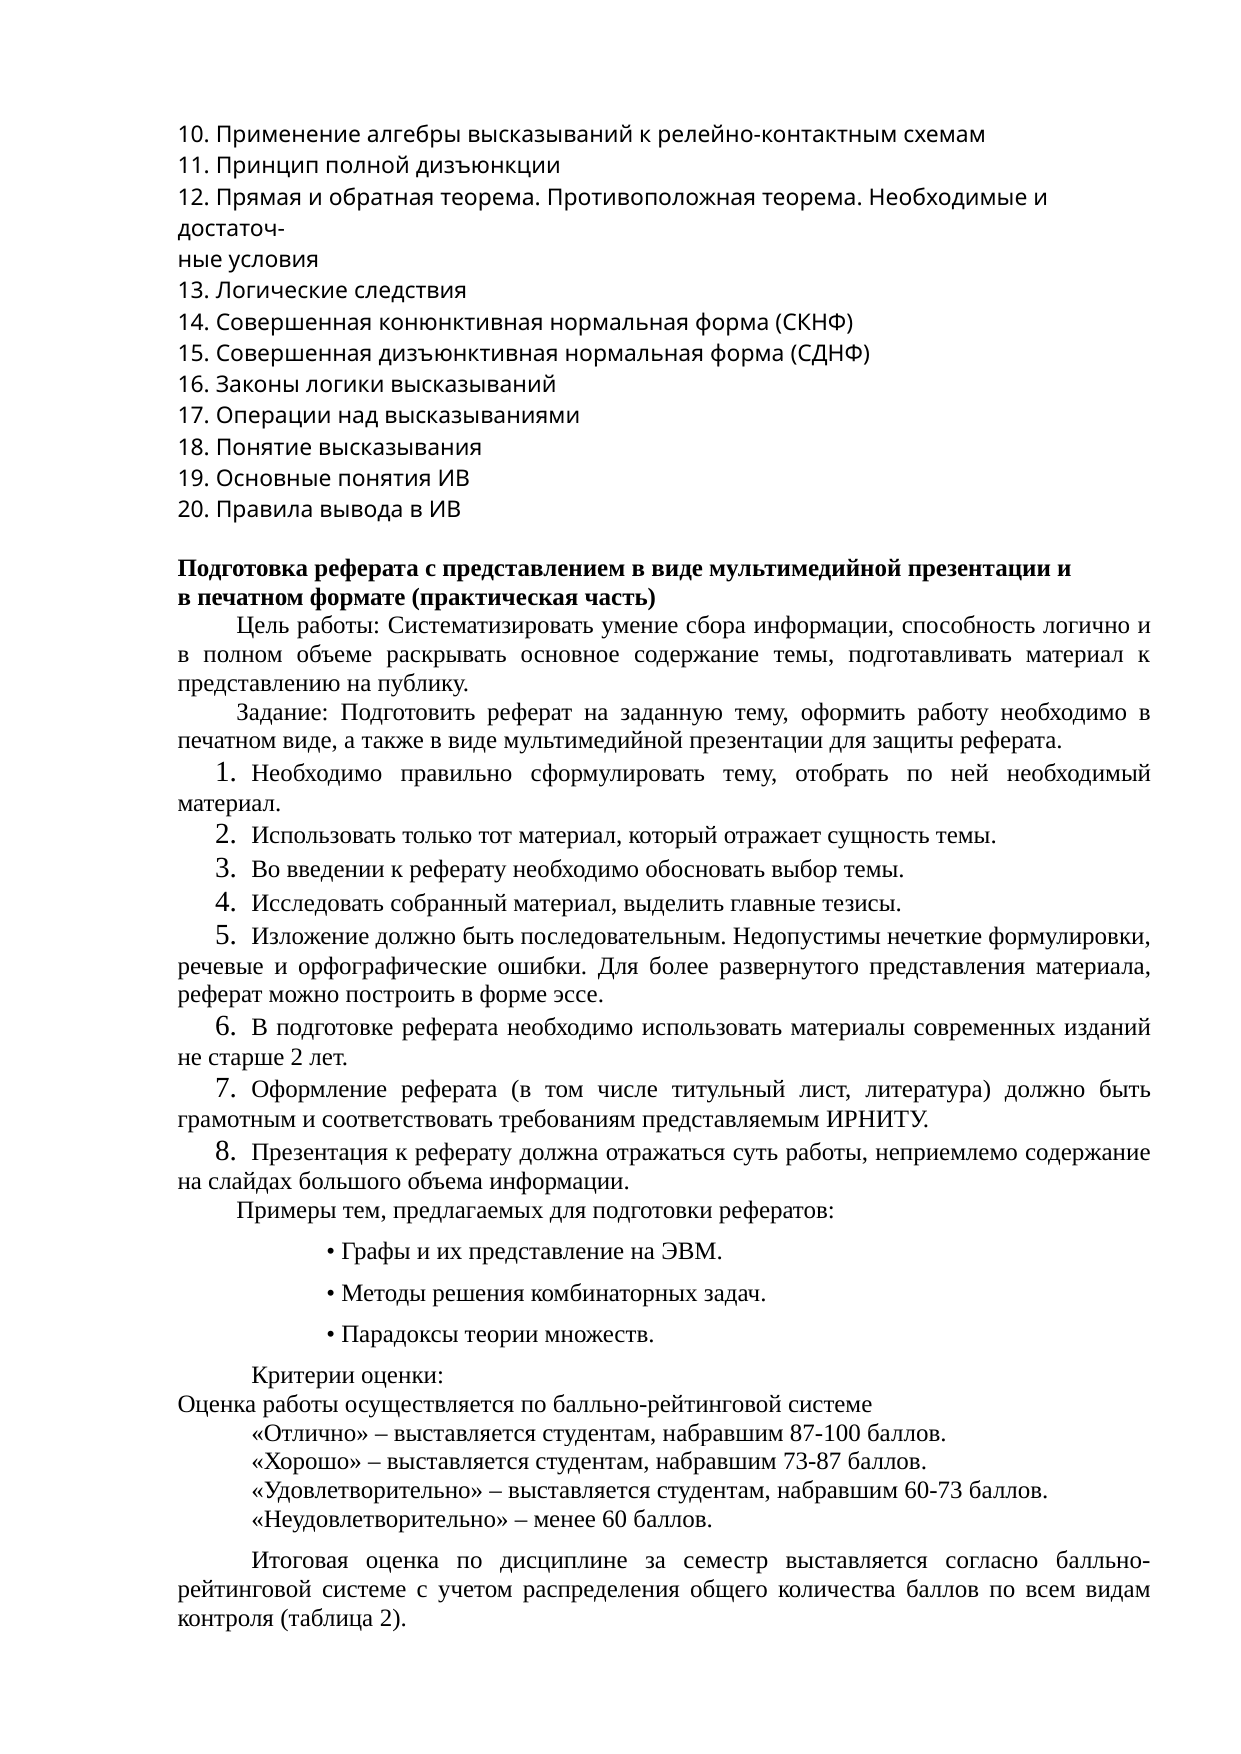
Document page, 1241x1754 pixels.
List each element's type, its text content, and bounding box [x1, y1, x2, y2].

list Критерии оценки: [177, 1360, 1152, 1389]
list • Методы решения комбинаторных задач. [252, 1278, 1152, 1306]
text Задание: Подготовить реферат на заданную тему, оформить работу необходимо в печатном виде, а также в виде мультимедийной презентации для защиты реферата. [177, 697, 1152, 754]
list Презентация к реферату должна отражаться суть работы, неприемлемо содержание на слайдах большого объема информации. [177, 1133, 1152, 1195]
list Исследовать собранный материал, выделить главные тезисы. [177, 884, 1152, 917]
list • Графы и их представление на ЭВМ. [252, 1236, 1152, 1265]
list В подготовке реферата необходимо использовать материалы современных изданий не старше 2 лет. [177, 1008, 1152, 1071]
list Необходимо правильно сформулировать тему, отобрать по ней необходимый материал. [177, 754, 1152, 817]
list «Отлично» – выставляется студентам, набравшим 87-100 баллов. [177, 1418, 1152, 1446]
list «Удовлетворительно» – выставляется студентам, набравшим 60-73 баллов. [177, 1475, 1152, 1504]
list Во введении к реферату необходимо обосновать выбор темы. [177, 850, 1152, 884]
list Итоговая оценка по дисциплине за семестр выставляется согласно балльно-рейтинговой системе с учетом распределения общего количества баллов по всем видам контроля (таблица 2). [177, 1545, 1152, 1631]
list Использовать только тот материал, который отражает сущность темы. [177, 817, 1152, 850]
list «Неудовлетворительно» – менее 60 баллов. [177, 1504, 1152, 1533]
text Примеры тем, предлагаемых для подготовки рефератов: [177, 1195, 1152, 1224]
list «Хорошо» – выставляется студентам, набравшим 73-87 баллов. [177, 1446, 1152, 1475]
text Подготовка реферата с представлением в виде мультимедийной презентации и в печатном формате (практическая часть) [177, 553, 1152, 611]
text Цель работы: Систематизировать умение сбора информации, способность логично и в полном объеме раскрывать основное содержание темы, подготавливать материал к представлению на публику. [177, 611, 1152, 697]
list • Парадоксы теории множеств. [252, 1319, 1152, 1348]
list Оценка работы осуществляется по балльно-рейтинговой системе [177, 1389, 1152, 1418]
text 10. Применение алгебры высказываний к релейно-контактным схемам 11. Принцип полной дизъюнкции 12. Прямая и обратная теорема. Противоположная теорема. Необходимые и достаточ- ные условия 13. Логические следствия 14. Совершенная конюнктивная нормальная форма (СКНФ) 15. Совершенная дизъюнктивная нормальная форма (СДНФ) 16. Законы логики высказываний 17. Операции над высказываниями 18. Понятие высказывания 19. Основные понятия ИВ 20. Правила вывода в ИВ [177, 118, 1152, 524]
list Оформление реферата (в том числе титульный лист, литература) должно быть грамотным и соответствовать требованиям представляемым ИРНИТУ. [177, 1071, 1152, 1133]
list Изложение должно быть последовательным. Недопустимы нечеткие формулировки, речевые и орфографические ошибки. Для более развернутого представления материала, реферат можно построить в форме эссе. [177, 917, 1152, 1008]
